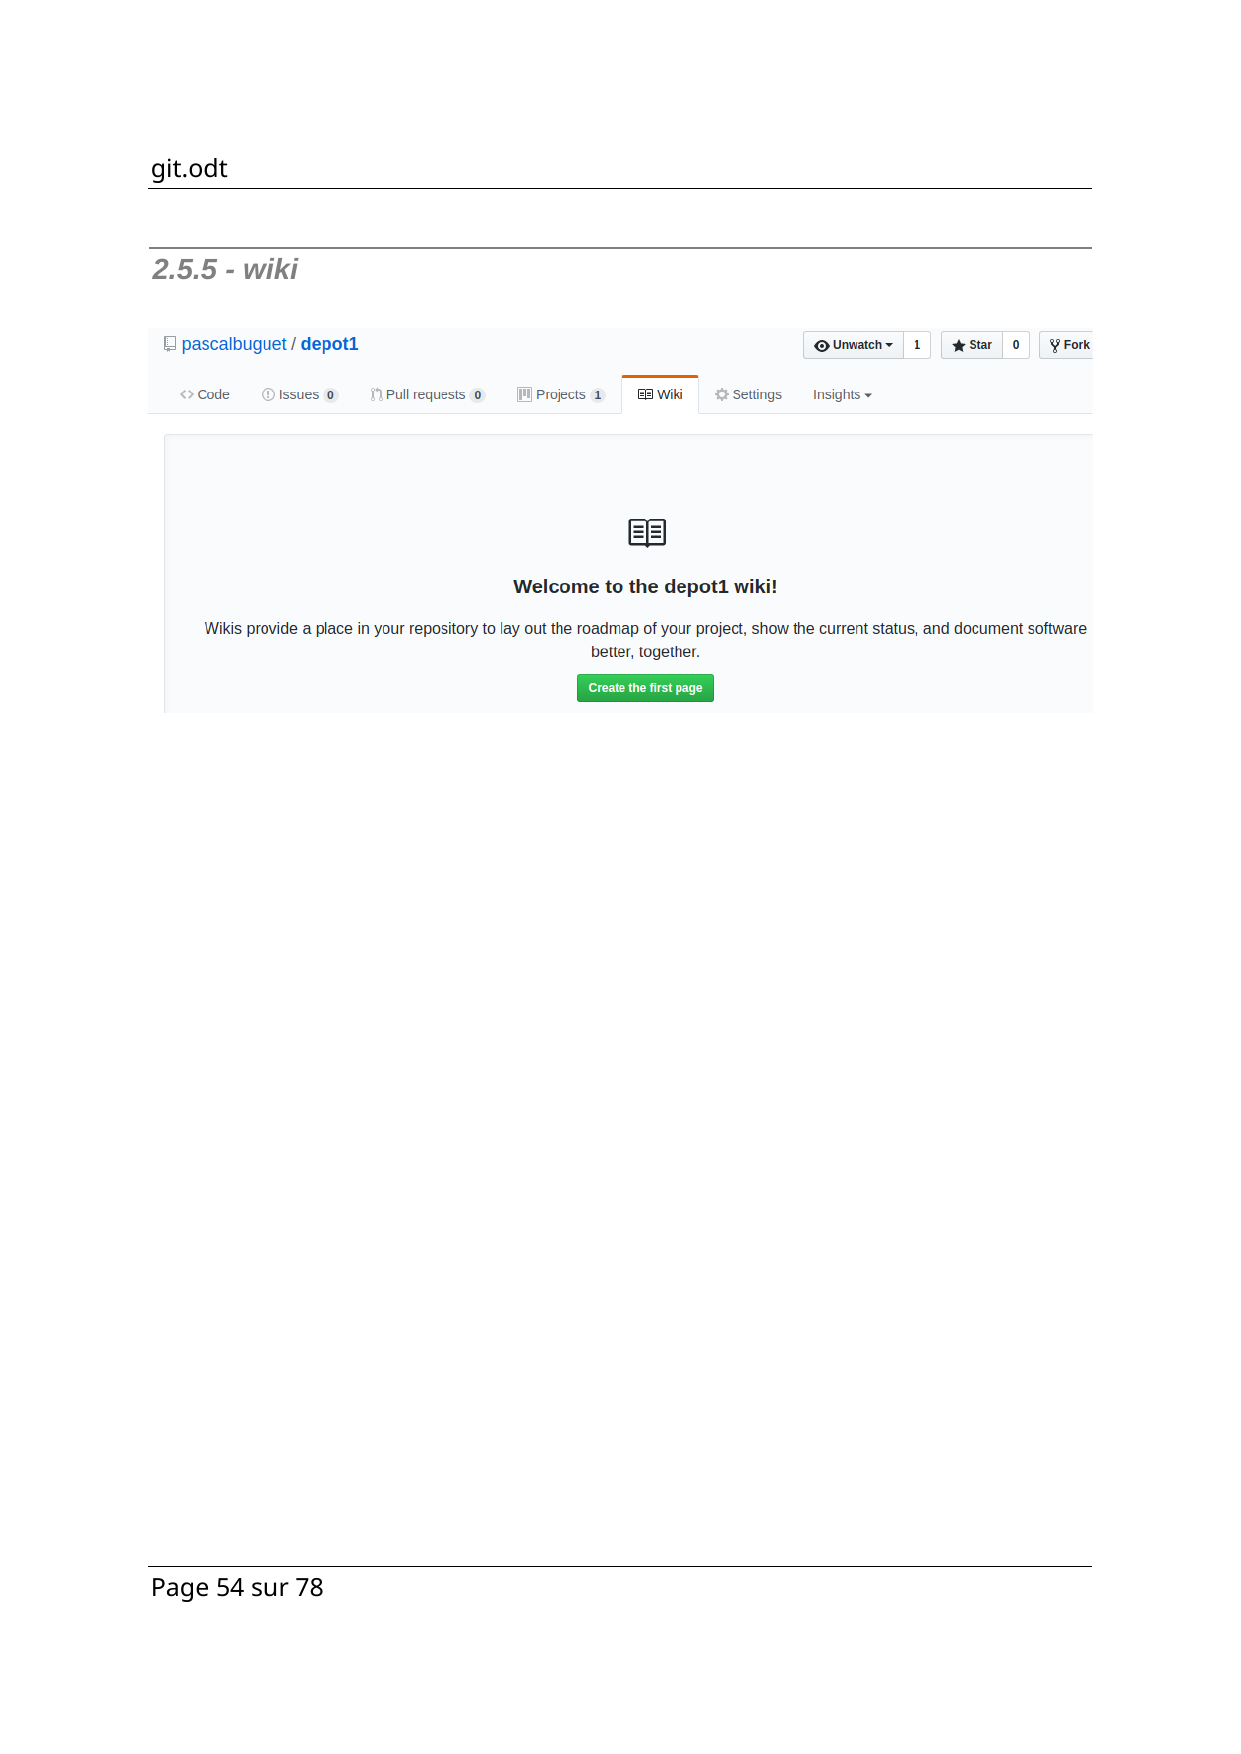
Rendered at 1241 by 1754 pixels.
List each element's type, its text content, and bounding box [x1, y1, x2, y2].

subtitle - wiki [149, 249, 1092, 288]
picture [147, 328, 1093, 713]
